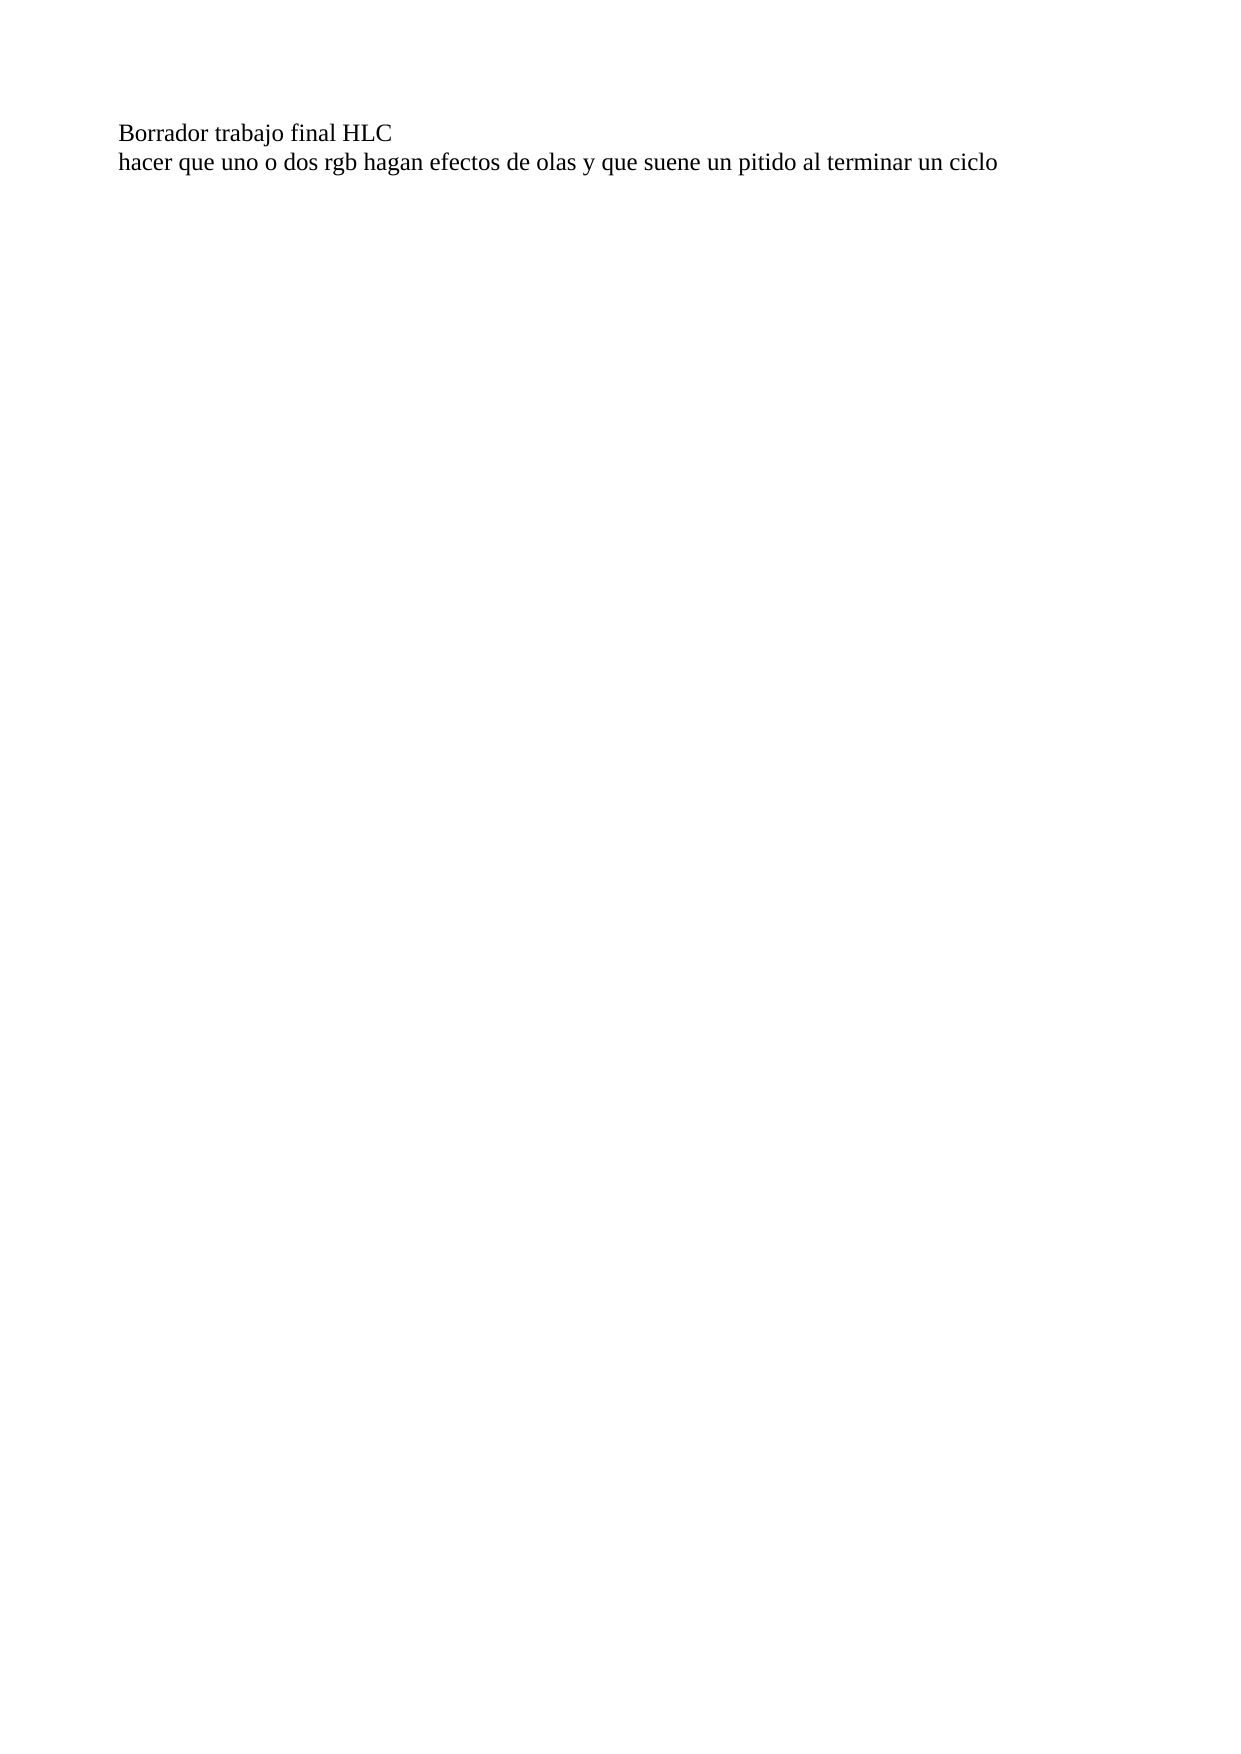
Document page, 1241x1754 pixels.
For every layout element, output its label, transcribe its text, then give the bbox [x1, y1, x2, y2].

text Borrador trabajo final HLC [118, 118, 1122, 147]
text hacer que uno o dos rgb hagan efectos de olas y que suene un pitido al terminar un ciclo [118, 147, 1122, 176]
